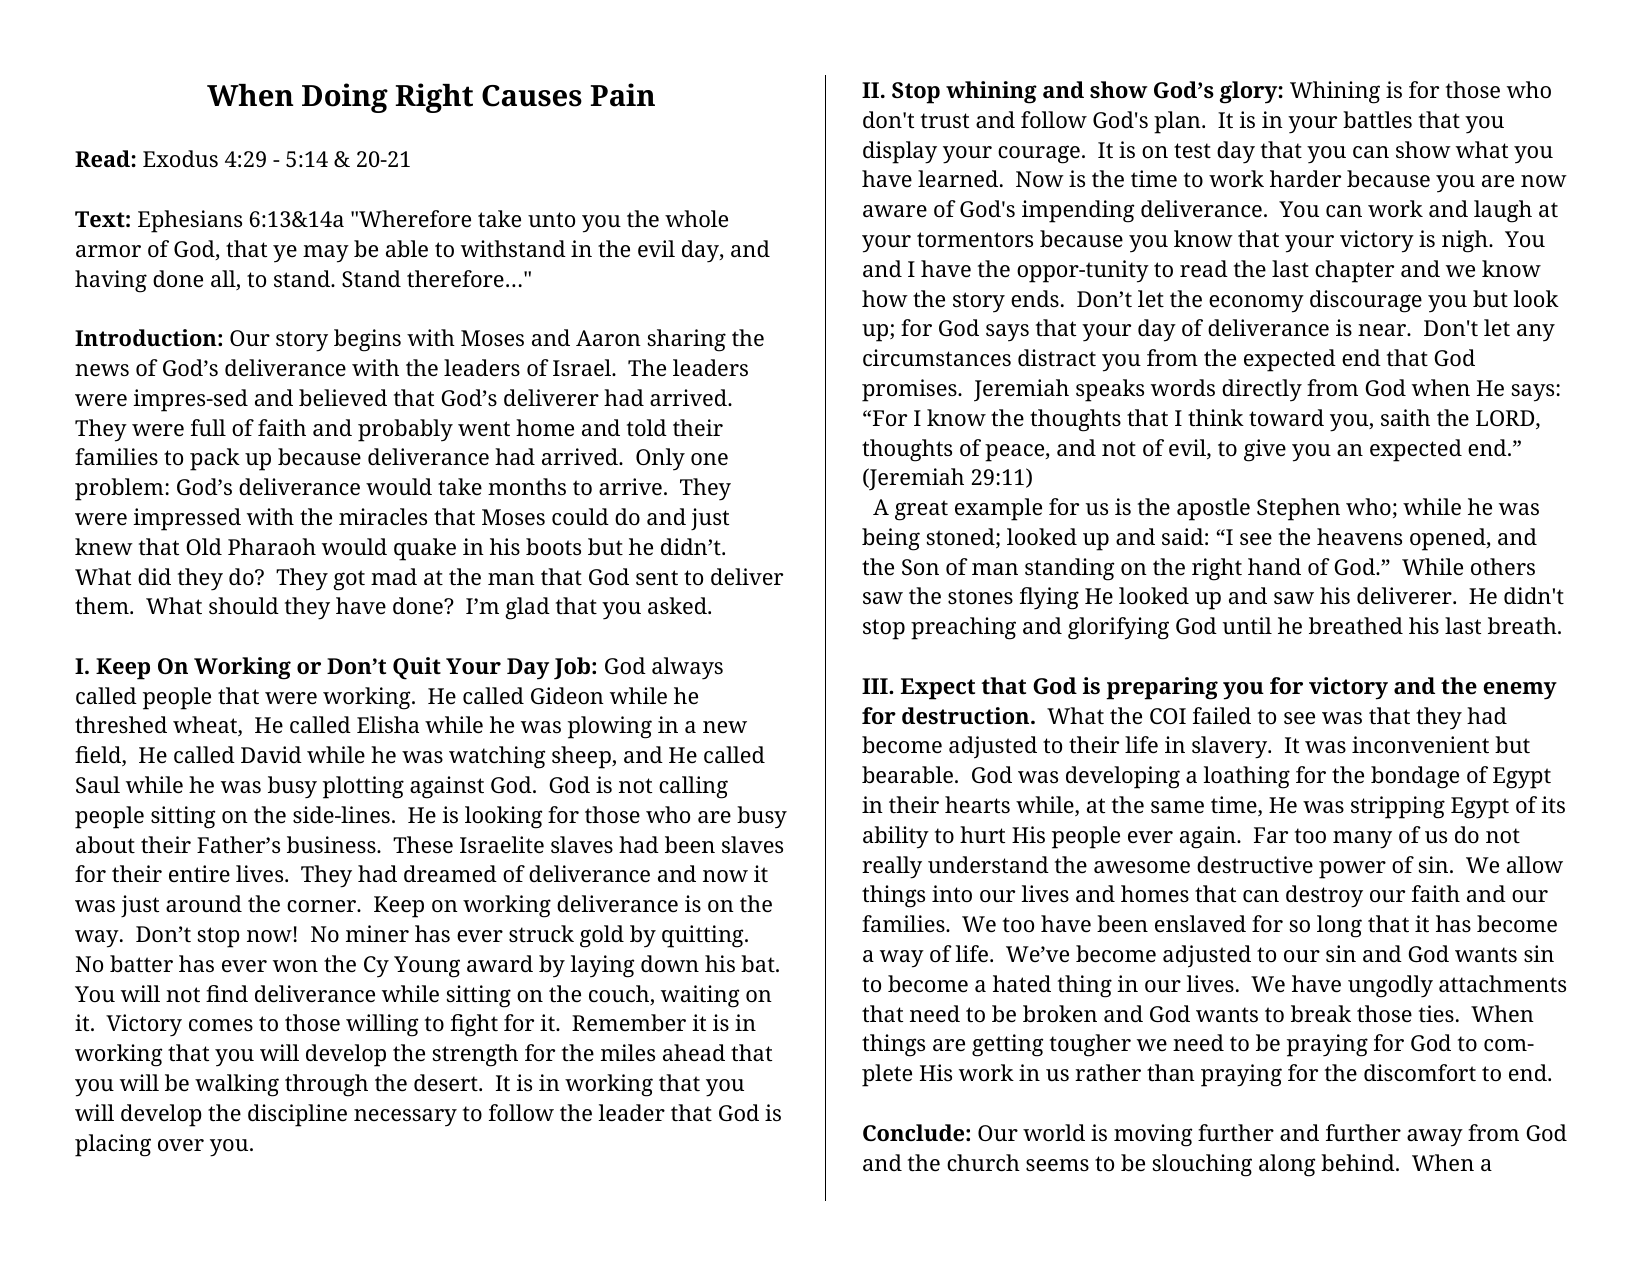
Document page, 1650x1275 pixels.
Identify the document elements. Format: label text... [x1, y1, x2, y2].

text I. Keep On Working or Don’t Quit Your Day Job: God always called people that were working. He called Gideon while he threshed wheat, He called Elisha while he was plowing in a new field, He called David while he was watching sheep, and He called Saul while he was busy plotting against God. God is not calling people sitting on the side-lines. He is looking for those who are busy about their Father’s business. These Israelite slaves had been slaves for their entire lives. They had dreamed of deliverance and now it was just around the corner. Keep on working deliverance is on the way. Don’t stop now! No miner has ever struck gold by quitting. No batter has ever won the Cy Young award by laying down his bat. You will not find deliverance while sitting on the couch, waiting on it. Victory comes to those willing to fight for it. Remember it is in working that you will develop the strength for the miles ahead that you will be walking through the desert. It is in working that you will develop the discipline necessary to follow the leader that God is placing over you. [75, 651, 788, 1157]
text Conclude: Our world is moving further and further away from God and the church seems to be slouching along behind. When a [862, 1118, 1575, 1177]
text Introduction: Our story begins with Moses and Aaron sharing the news of God’s deliverance with the leaders of Israel. The leaders were impres-sed and believed that God’s deliverer had arrived. They were full of faith and probably went home and told their families to pack up because deliverance had arrived. Only one problem: God’s deliverance would take months to arrive. They were impressed with the miracles that Moses could do and just knew that Old Pharaoh would quake in his boots but he didn’t. What did they do? They got mad at the man that God sent to deliver them. What should they have done? I’m glad that you asked. [75, 323, 788, 621]
text A great example for us is the apostle Stephen who; while he was being stoned; looked up and said: “I see the heavens opened, and the Son of man standing on the right hand of God.” While others saw the stones flying He looked up and saw his deliverer. He didn't stop preaching and glorifying God until he breathed his last breath. [862, 492, 1575, 641]
text III. Expect that God is preparing you for victory and the enemy for destruction. What the COI failed to see was that they had become adjusted to their life in slavery. It was inconvenient but bearable. God was developing a loathing for the bondage of Egypt in their hearts while, at the same time, He was stripping Egypt of its ability to hurt His people ever again. Far too many of us do not really understand the awesome destructive power of sin. We allow things into our lives and homes that can destroy our faith and our families. We too have been enslaved for so long that it has become a way of life. We’ve become adjusted to our sin and God wants sin to become a hated thing in our lives. We have ungodly attachments that need to be broken and God wants to break those ties. When things are getting tougher we need to be praying for God to com-plete His work in us rather than praying for the discomfort to end. [862, 671, 1575, 1088]
text Read: Exodus 4:29 - 5:14 & 20-21 [75, 144, 788, 174]
text II. Stop whining and show God’s glory: Whining is for those who don't trust and follow God's plan. It is in your battles that you display your courage. It is on test day that you can show what you have learned. Now is the time to work harder because you are now aware of God's impending deliverance. You can work and laugh at your tormentors because you know that your victory is nigh. You and I have the oppor-tunity to read the last chapter and we know how the story ends. Don’t let the economy discourage you but look up; for God says that your day of deliverance is near. Don't let any circumstances distract you from the expected end that God promises. Jeremiah speaks words directly from God when He says: “For I know the thoughts that I think toward you, saith the LORD, thoughts of peace, and not of evil, to give you an expected end.” (Jeremiah 29:11) [862, 75, 1575, 492]
text Text: Ephesians 6:13&14a "Wherefore take unto you the whole armor of God, that ye may be able to withstand in the evil day, and having done all, to stand. Stand therefore…" [75, 204, 788, 293]
title When Doing Right Causes Pain [75, 75, 788, 115]
